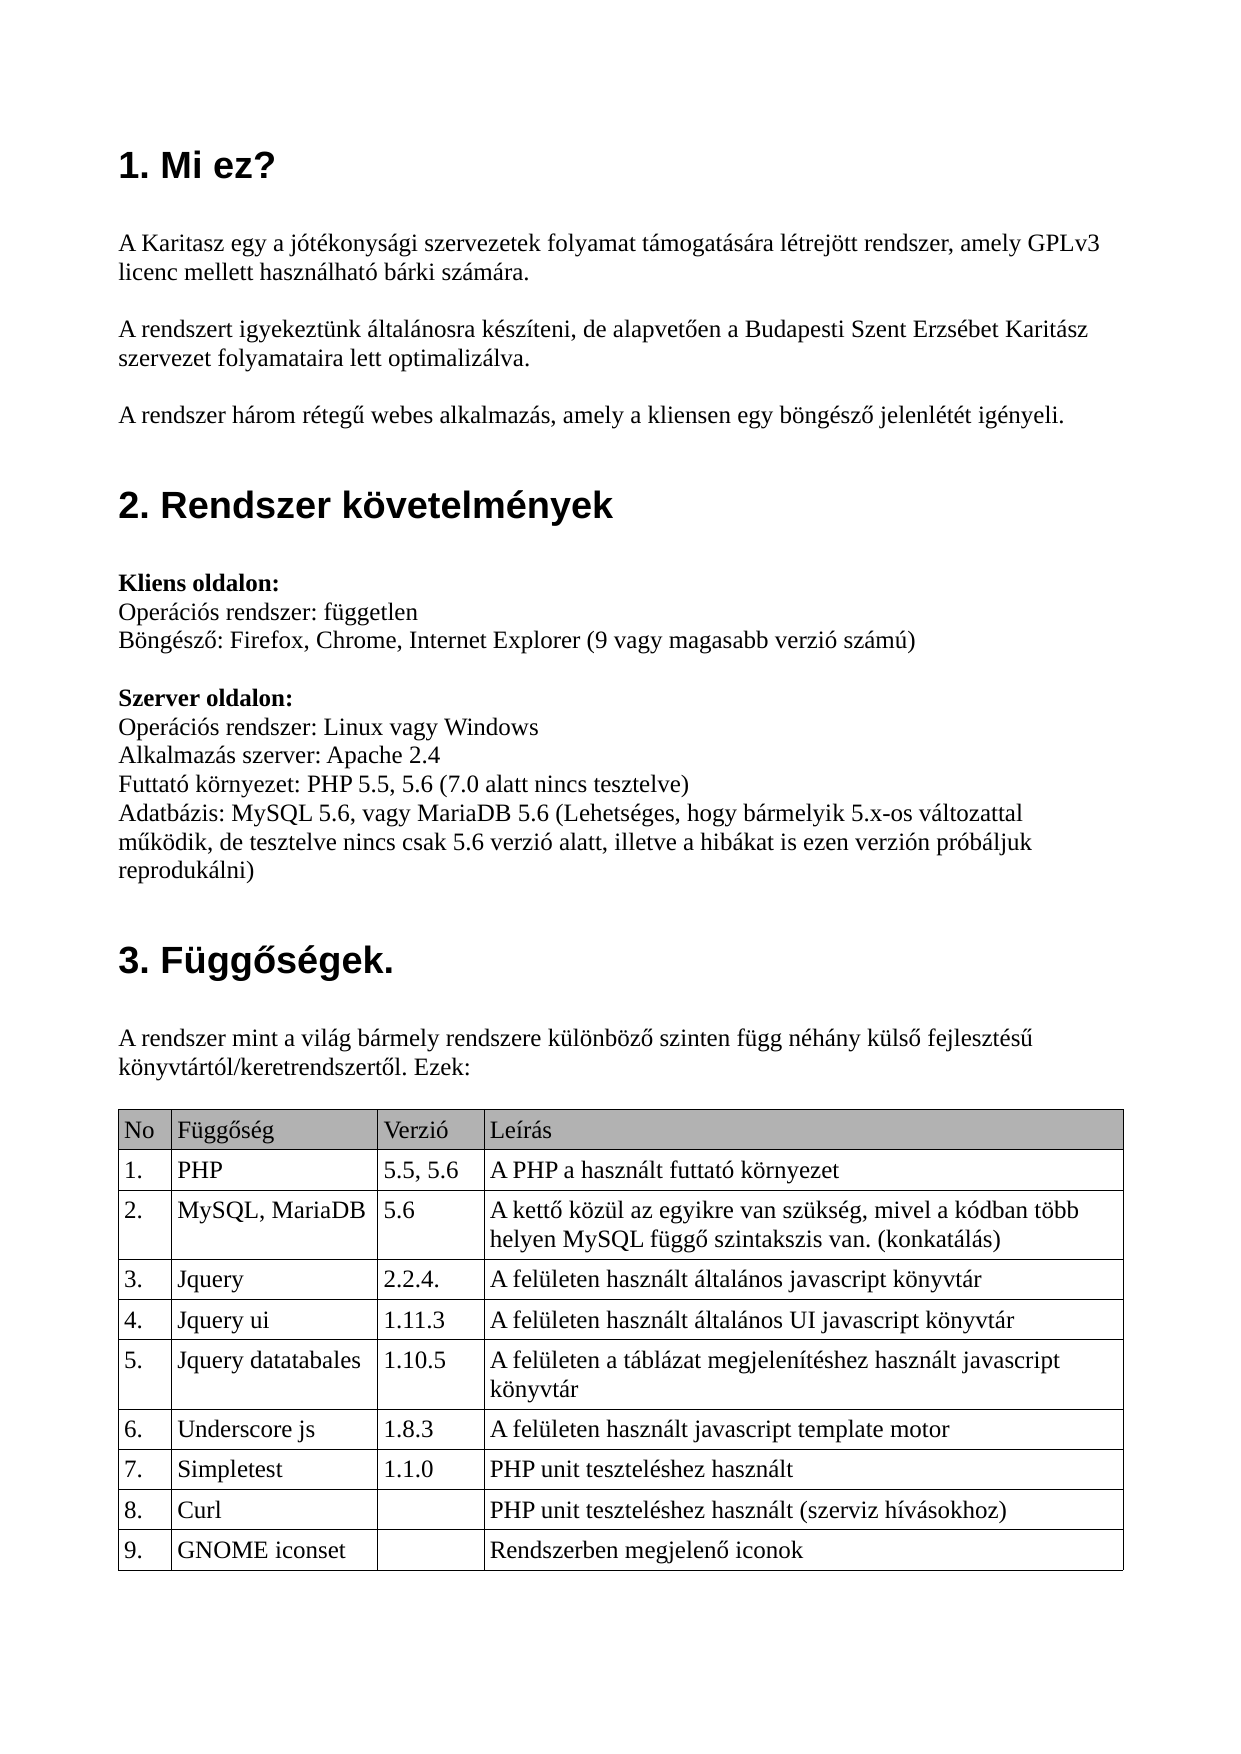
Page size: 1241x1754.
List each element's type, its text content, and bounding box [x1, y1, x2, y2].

table_cell 1.11.3 [378, 1300, 484, 1339]
text A rendszert igyekeztünk általánosra készíteni, de alapvetően a Budapesti Szent Erzsébet Karitász szervezet folyamataira lett optimalizálva. [118, 314, 1122, 372]
table_cell GNOME iconset [172, 1530, 377, 1570]
table_cell 1.1.0 [378, 1450, 484, 1489]
text A Karitasz egy a jótékonysági szervezetek folyamat támogatására létrejött rendszer, amely GPLv3 licenc mellett használható bárki számára. [118, 228, 1122, 286]
table_cell A felületen használt javascript template motor [485, 1410, 1123, 1449]
table_cell 4. [119, 1300, 171, 1339]
table_header Verzió [378, 1110, 484, 1149]
table_cell Jquery datatabales [172, 1340, 377, 1408]
table_cell A kettő közül az egyikre van szükség, mivel a kódban több helyen MySQL függő szintakszis van. (konkatálás) [485, 1191, 1123, 1259]
text A rendszer mint a világ bármely rendszere különböző szinten függ néhány külső fejlesztésű könyvtártól/keretrendszertől. Ezek: [118, 1023, 1122, 1080]
table_cell A felületen használt általános javascript könyvtár [485, 1260, 1123, 1299]
subtitle 3. Függőségek. [118, 938, 1122, 982]
table_cell 6. [119, 1410, 171, 1449]
text Böngésző: Firefox, Chrome, Internet Explorer (9 vagy magasabb verzió számú) [118, 625, 1122, 654]
text Alkalmazás szerver: Apache 2.4 [118, 740, 1122, 769]
table_cell 5.5, 5.6 [378, 1150, 484, 1190]
table_header Leírás [485, 1110, 1123, 1149]
table_cell Jquery ui [172, 1300, 377, 1339]
table_cell 3. [119, 1260, 171, 1299]
text Operációs rendszer: független [118, 597, 1122, 625]
table_header No [119, 1110, 171, 1149]
text Kliens oldalon: [118, 568, 1122, 597]
table_cell Underscore js [172, 1410, 377, 1449]
table_cell 2. [119, 1191, 171, 1259]
text Szerver oldalon: [118, 683, 1122, 712]
table_cell PHP unit teszteléshez használt (szerviz hívásokhoz) [485, 1490, 1123, 1529]
table_cell 1.8.3 [378, 1410, 484, 1449]
table_cell 8. [119, 1490, 171, 1529]
text Futtató környezet: PHP 5.5, 5.6 (7.0 alatt nincs tesztelve) [118, 769, 1122, 798]
table_cell PHP unit teszteléshez használt [485, 1450, 1123, 1489]
table_cell Jquery [172, 1260, 377, 1299]
text Operációs rendszer: Linux vagy Windows [118, 712, 1122, 740]
table_cell MySQL, MariaDB [172, 1191, 377, 1259]
table_cell A PHP a használt futtató környezet [485, 1150, 1123, 1190]
table_cell 9. [119, 1530, 171, 1570]
table_cell 2.2.4. [378, 1260, 484, 1299]
table_cell Curl [172, 1490, 377, 1529]
table_cell 7. [119, 1450, 171, 1489]
table_cell Rendszerben megjelenő iconok [485, 1530, 1123, 1570]
table_cell PHP [172, 1150, 377, 1190]
table_cell 1. [119, 1150, 171, 1190]
text A rendszer három rétegű webes alkalmazás, amely a kliensen egy böngésző jelenlétét igényeli. [118, 401, 1122, 429]
table_cell 1.10.5 [378, 1340, 484, 1408]
table_cell Simpletest [172, 1450, 377, 1489]
text Adatbázis: MySQL 5.6, vagy MariaDB 5.6 (Lehetséges, hogy bármelyik 5.x-os változattal működik, de tesztelve nincs csak 5.6 verzió alatt, illetve a hibákat is ezen verzión próbáljuk reprodukálni) [118, 798, 1122, 884]
table_cell 5. [119, 1340, 171, 1408]
table_cell [378, 1490, 484, 1529]
subtitle 2. Rendszer követelmények [118, 483, 1122, 527]
table_header Függőség [172, 1110, 377, 1149]
table_cell A felületen használt általános UI javascript könyvtár [485, 1300, 1123, 1339]
table_cell [378, 1530, 484, 1570]
table_cell A felületen a táblázat megjelenítéshez használt javascript könyvtár [485, 1340, 1123, 1408]
subtitle 1. Mi ez? [118, 143, 1122, 187]
table_cell 5.6 [378, 1191, 484, 1259]
